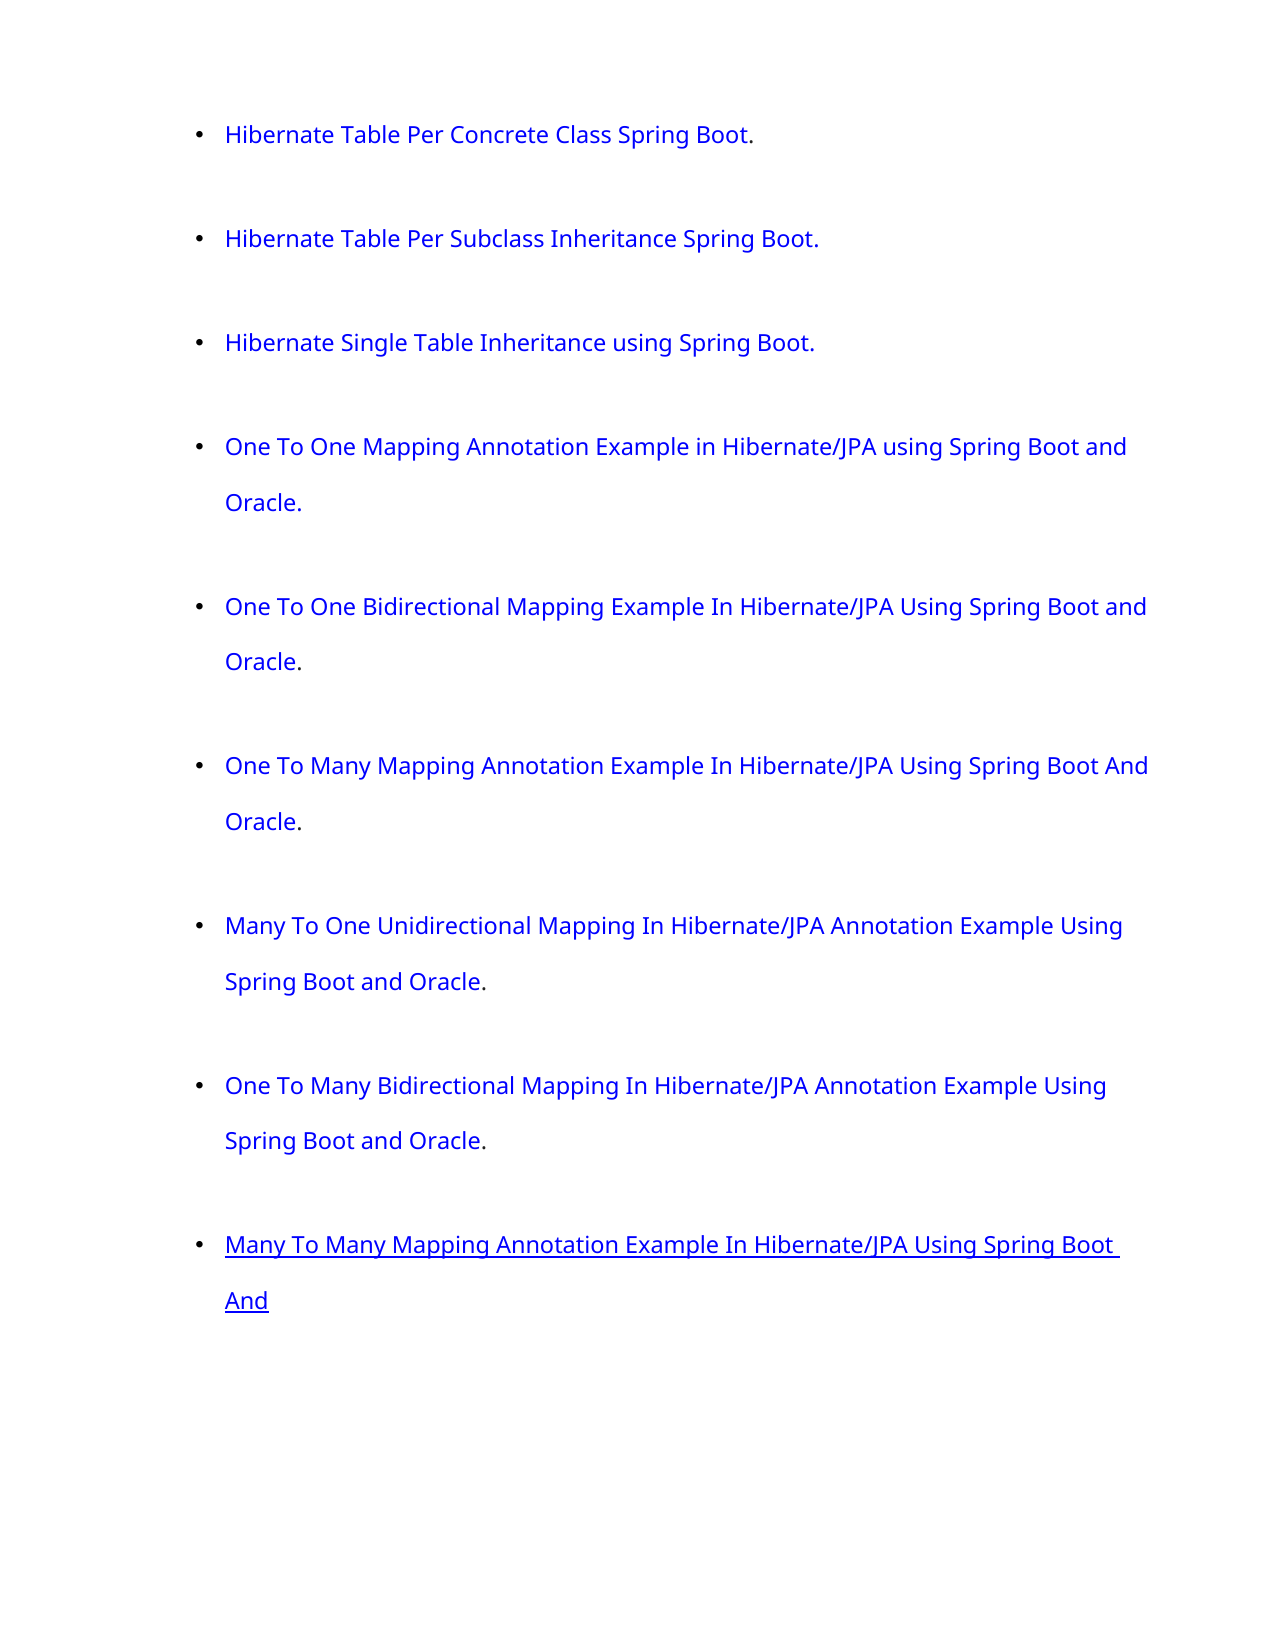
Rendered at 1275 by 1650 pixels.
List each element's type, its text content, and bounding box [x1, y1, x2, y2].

list Hibernate Table Per Concrete Class Spring Boot. [195, 118, 1157, 150]
list One To One Mapping Annotation Example in Hibernate/JPA using Spring Boot and Oracle. [195, 430, 1157, 518]
list One To Many Bidirectional Mapping In Hibernate/JPA Annotation Example Using Spring Boot and Oracle. [195, 1069, 1157, 1157]
list Hibernate Table Per Subclass Inheritance Spring Boot. [195, 222, 1157, 254]
list Many To One Unidirectional Mapping In Hibernate/JPA Annotation Example Using Spring Boot and Oracle. [195, 909, 1157, 997]
list One To One Bidirectional Mapping Example In Hibernate/JPA Using Spring Boot and Oracle. [195, 590, 1157, 678]
list Hibernate Single Table Inheritance using Spring Boot. [195, 326, 1157, 358]
list Many To Many Mapping Annotation Example In Hibernate/JPA Using Spring Boot And [195, 1229, 1157, 1316]
list One To Many Mapping Annotation Example In Hibernate/JPA Using Spring Boot And Oracle. [195, 750, 1157, 837]
